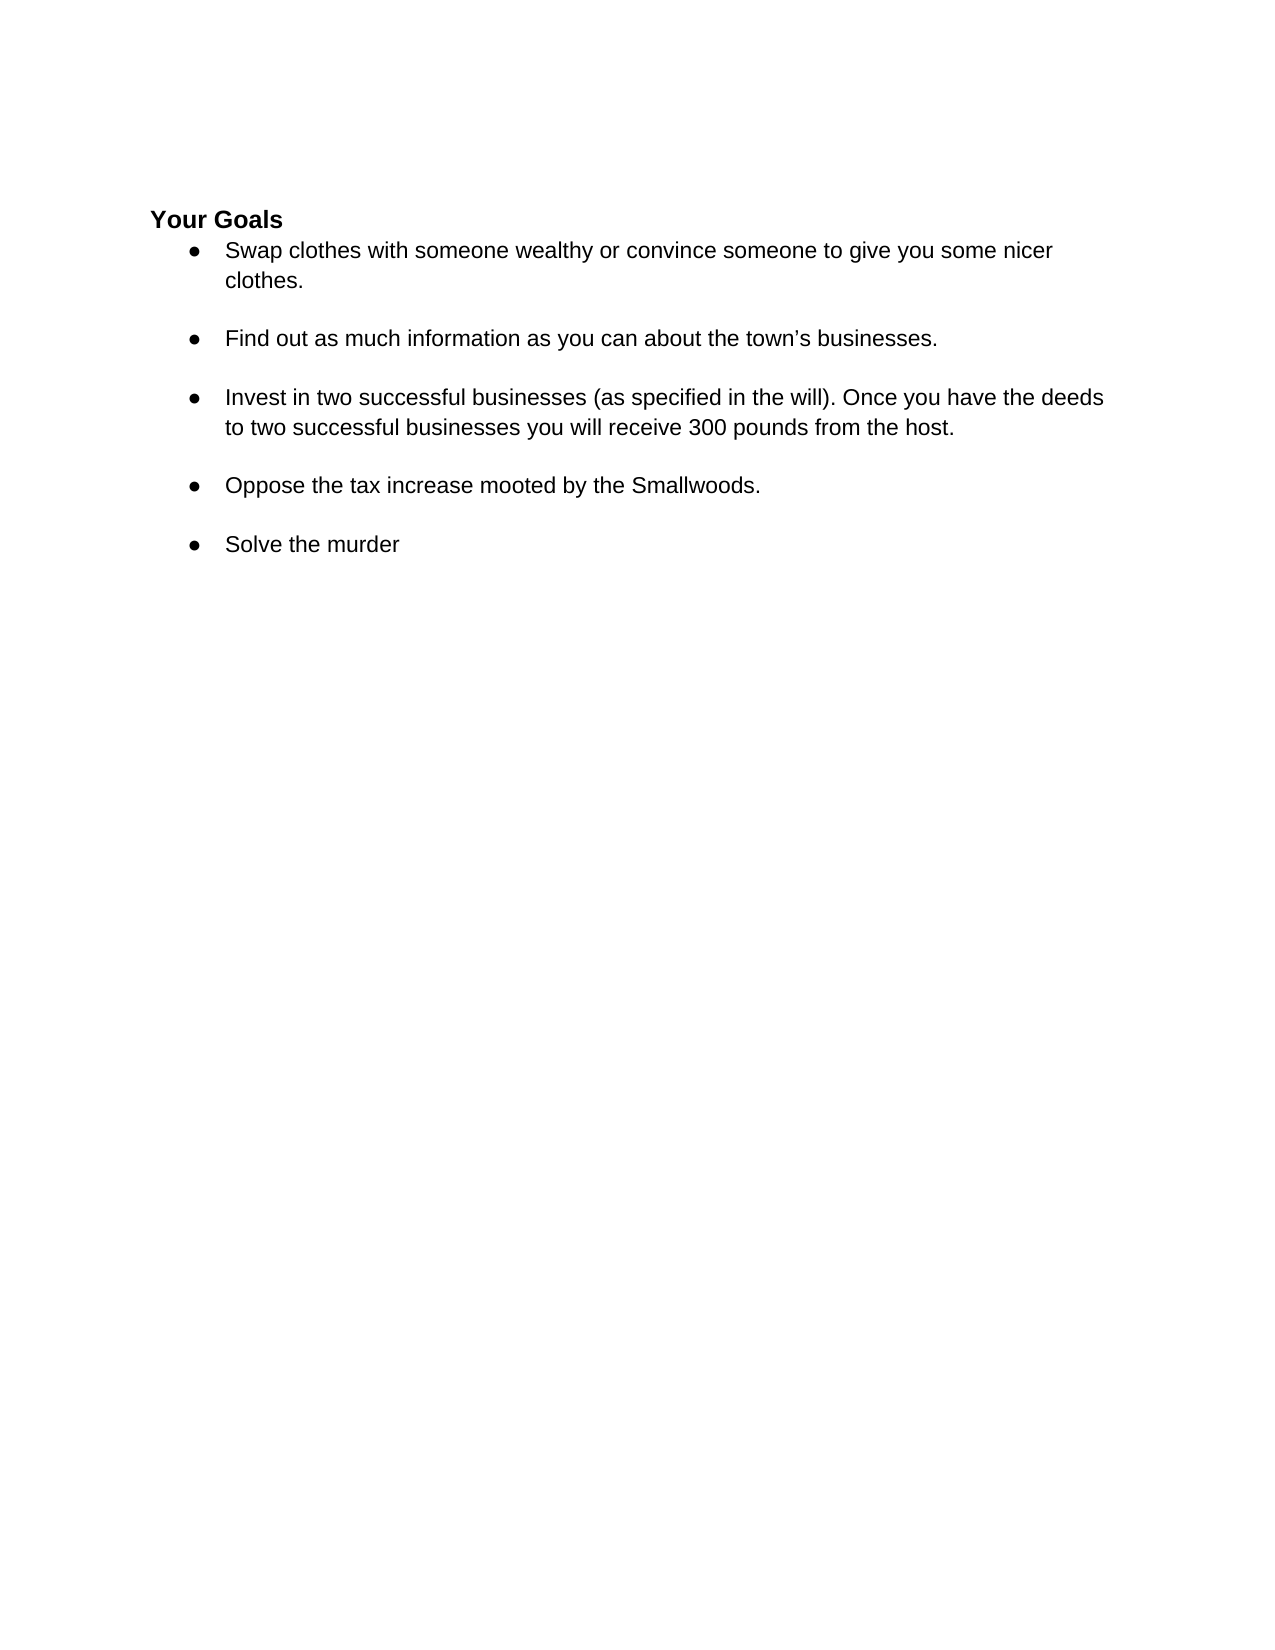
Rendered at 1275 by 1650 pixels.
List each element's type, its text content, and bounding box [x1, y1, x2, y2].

list Invest in two successful businesses (as specified in the will). Once you have the deeds to two successful businesses you will receive 300 pounds from the host. [187, 385, 1125, 440]
list Oppose the tax increase mooted by the Smallwoods. [187, 473, 1125, 498]
list Find out as much information as you can about the town’s businesses. [187, 326, 1125, 352]
list Solve the murder [187, 532, 1125, 557]
subtitle Your Goals [150, 206, 1125, 234]
list Swap clothes with someone wealthy or convince someone to give you some nicer clothes. [187, 238, 1125, 293]
